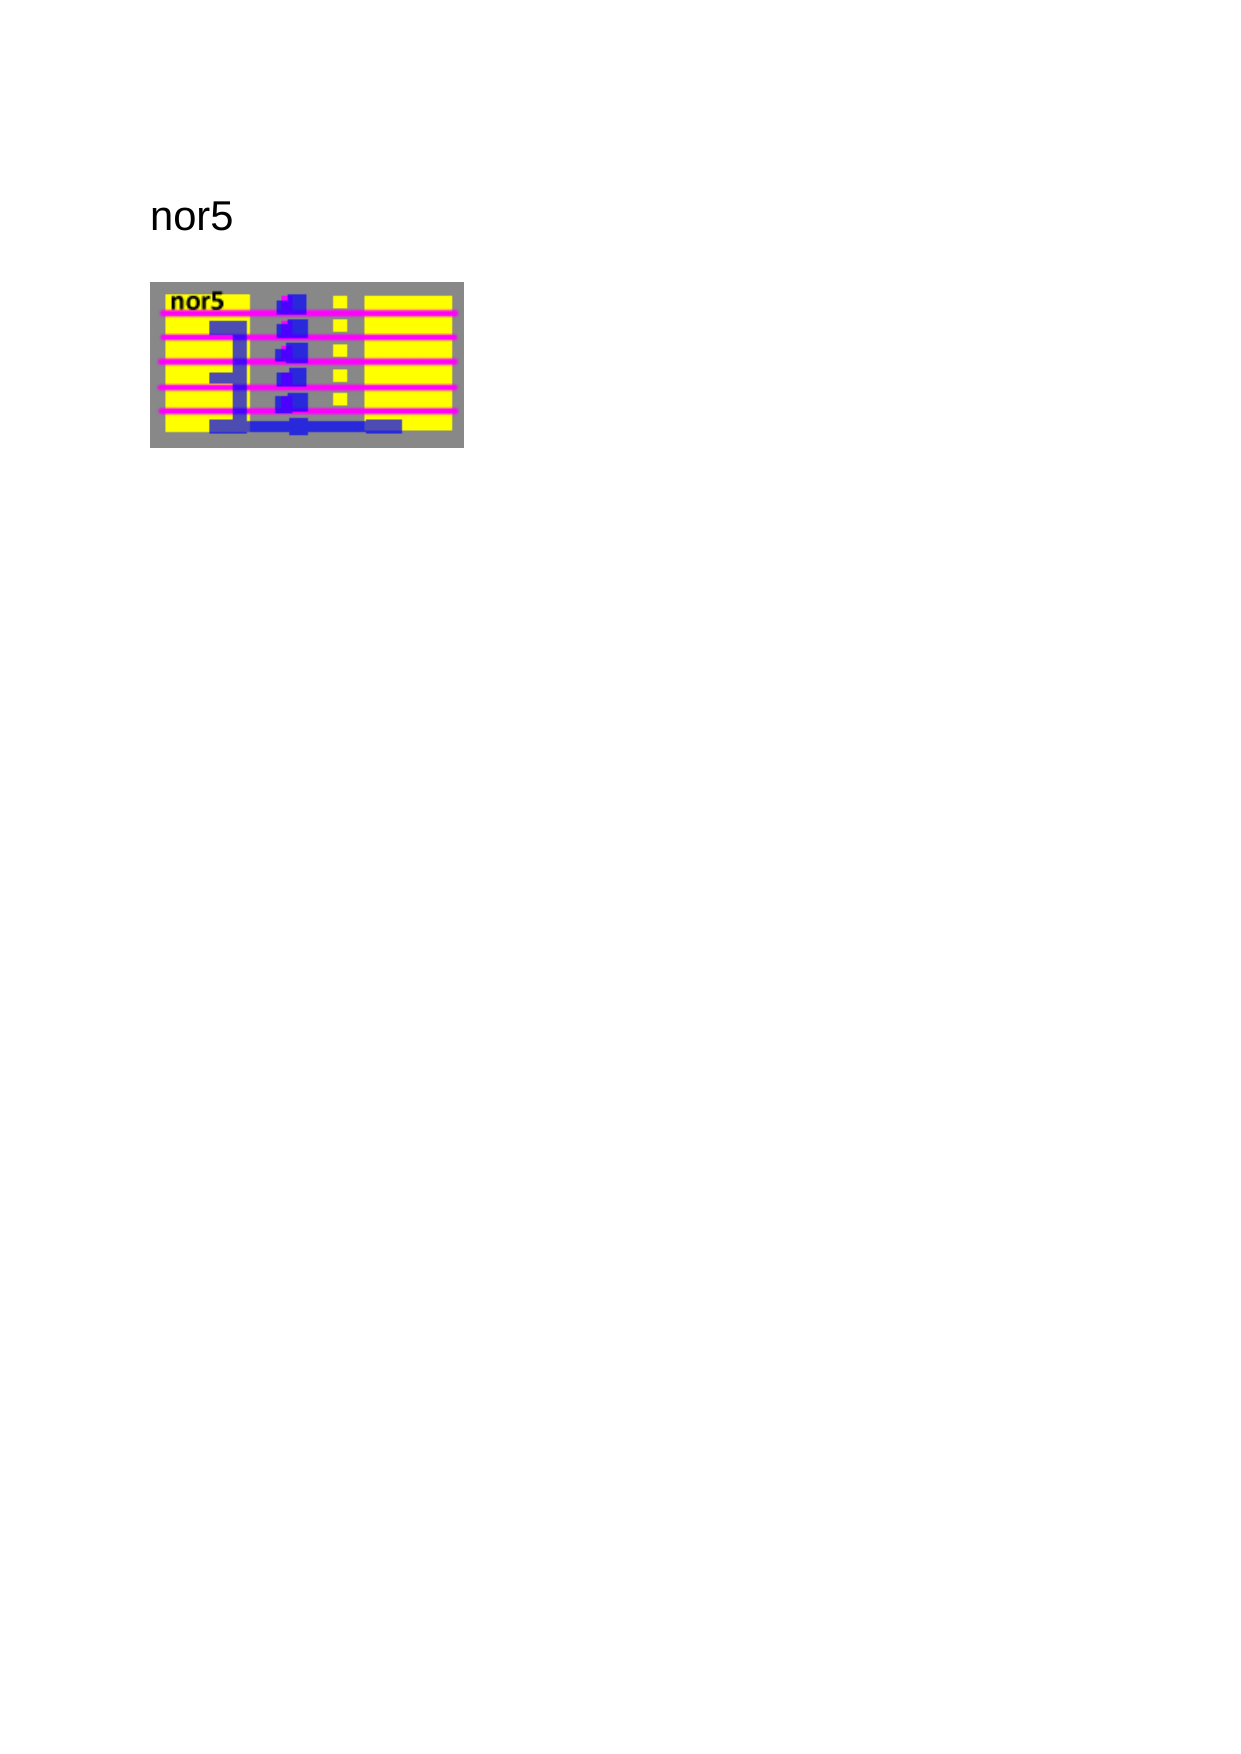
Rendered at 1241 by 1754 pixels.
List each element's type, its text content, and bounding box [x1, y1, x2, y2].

subtitle nor5 [150, 192, 1090, 239]
picture [150, 282, 464, 448]
